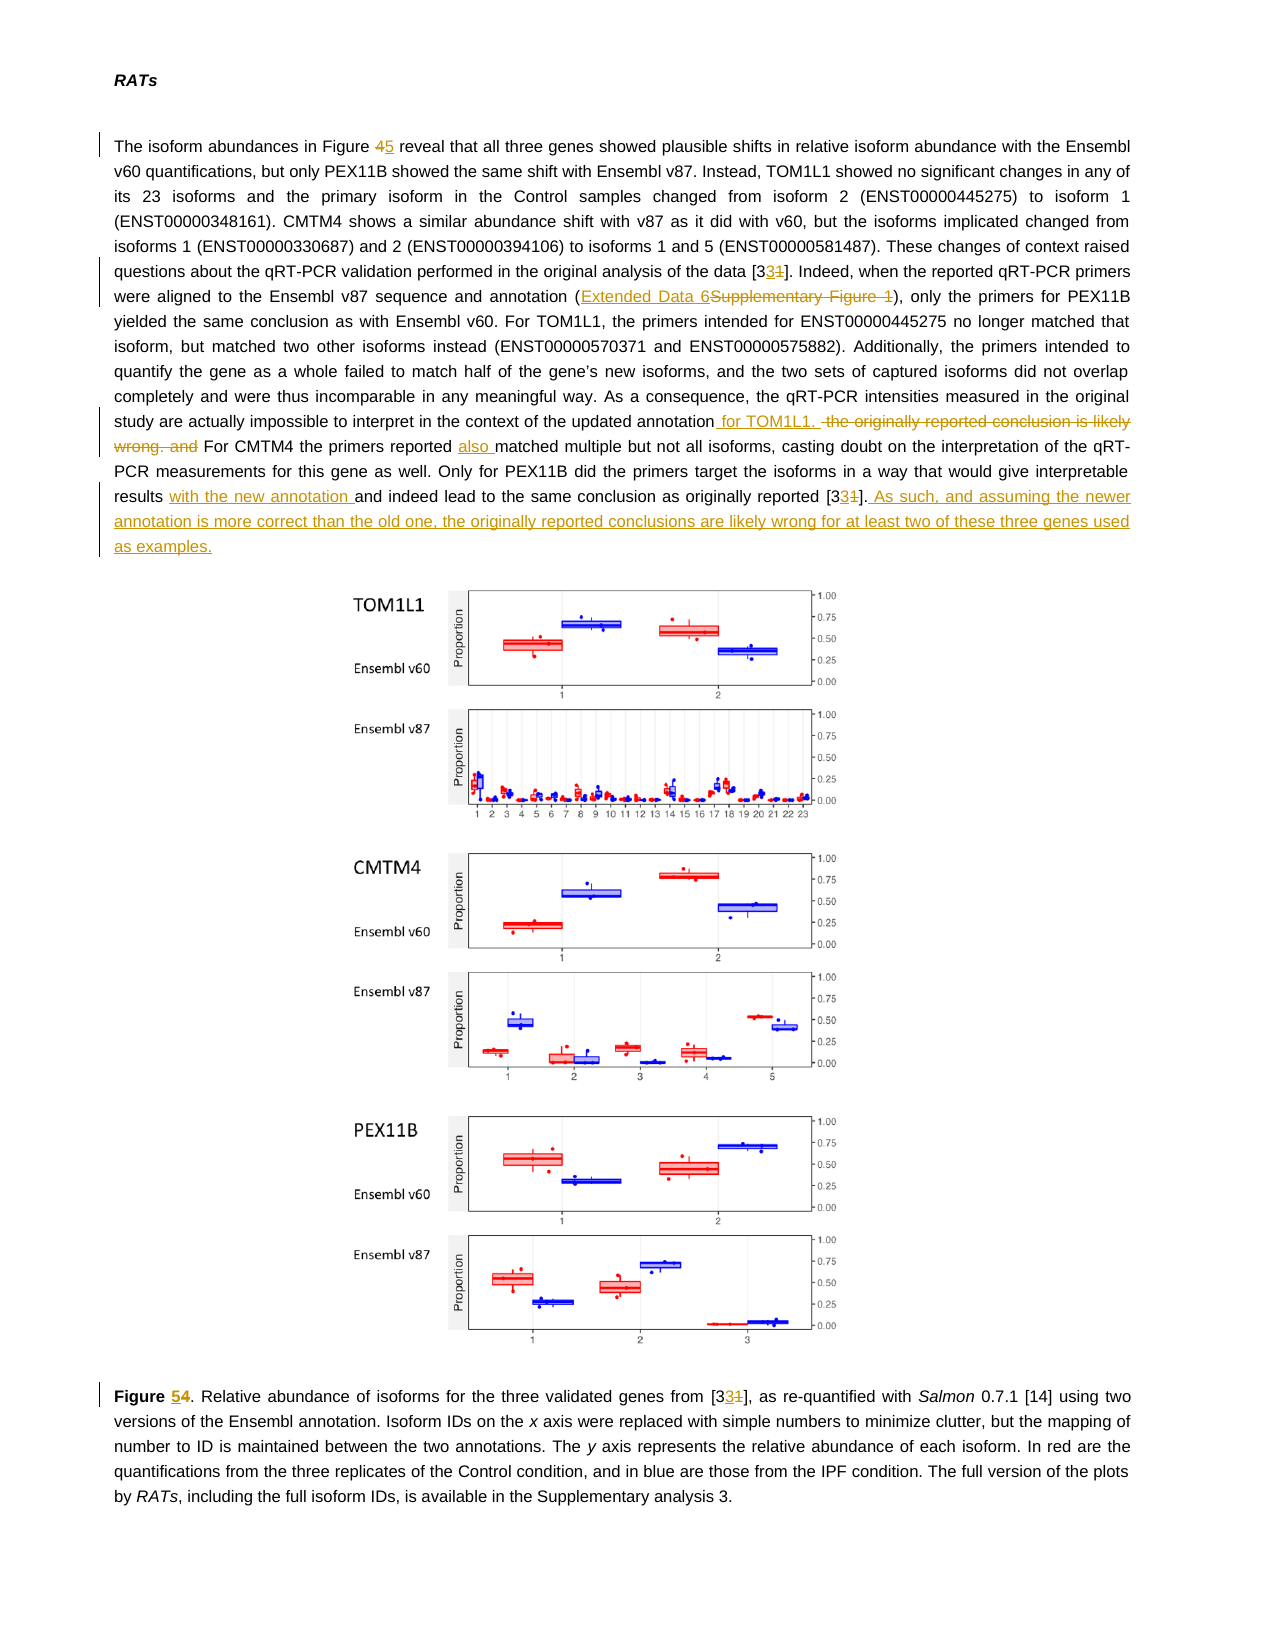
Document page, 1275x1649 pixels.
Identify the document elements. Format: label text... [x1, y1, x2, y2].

text The isoform abundances in Figure 5 reveal that all three genes showed plausible shifts in relative isoform abundance with the Ensembl v60 quantifications, but only PEX11B showed the same shift with Ensembl v87. Instead, TOM1L1 showed no significant changes in any of its 23 isoforms and the primary isoform in the Control samples changed from isoform 2 (ENST00000445275) to isoform 1 (ENST00000348161). CMTM4 shows a similar abundance shift with v87 as it did with v60, but the isoforms implicated changed from isoforms 1 (ENST00000330687) and 2 (ENST00000394106) to isoforms 1 and 5 (ENST00000581487). These changes of context raised questions about the qRT-PCR validation performed in the original analysis of the data [33]. Indeed, when the reported qRT-PCR primers were aligned to the Ensembl v87 sequence and annotation (Extended Data 6), only the primers for PEX11B yielded the same conclusion as with Ensembl v60. For TOM1L1, the primers intended for ENST00000445275 no longer matched that isoform, but matched two other isoforms instead (ENST00000570371 and ENST00000575882). Additionally, the primers intended to quantify the gene as a whole failed to match half of the gene’s new isoforms, and the two sets of captured isoforms did not overlap completely and were thus incomparable in any meaningful way. As a consequence, the qRT-PCR intensities measured in the original study are actually impossible to interpret in the context of the updated annotation for TOM1L1. For CMTM4 the primers reported also matched multiple but not all isoforms, casting doubt on the interpretation of the qRT-PCR measurements for this gene as well. Only for PEX11B did the primers target the isoforms in a way that would give interpretable results with the new annotation and indeed lead to the same conclusion as originally reported [33]. As such, and assuming the newer annotation is more correct than the old one, the originally reported conclusions are likely wrong for at least two of these three genes used as examples. [114, 132, 1131, 557]
picture [348, 582, 849, 1358]
text Figure 5. Relative abundance of isoforms for the three validated genes from [33], as re-quantified with Salmon 0.7.1 [14] using two versions of the Ensembl annotation. Isoform IDs on the x axis were replaced with simple numbers to minimize clutter, but the mapping of number to ID is maintained between the two annotations. The y axis represents the relative abundance of each isoform. In red are the quantifications from the three replicates of the Control condition, and in blue are those from the IPF condition. The full version of the plots by RATs, including the full isoform IDs, is available in the Supplementary analysis 3. [114, 1382, 1131, 1507]
